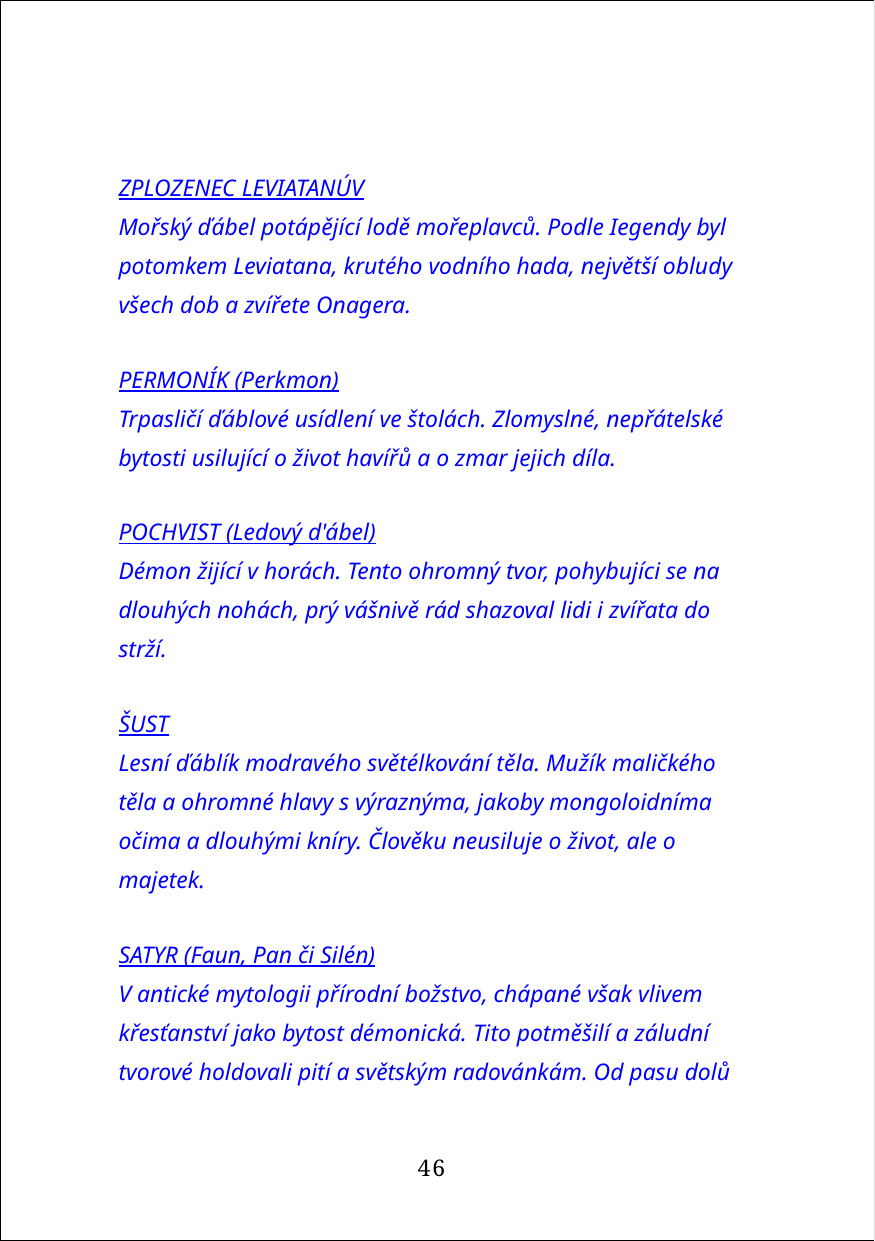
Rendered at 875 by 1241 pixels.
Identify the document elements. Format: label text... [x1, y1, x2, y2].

text ZPLOZENEC LEVIATANÚV [118, 172, 756, 203]
text SATYR (Faun, Pan či Silén) [118, 939, 756, 970]
text Démon žijící v horách. Tento ohromný tvor, pohybujíci se na dlouhých nohách, prý vášnivě rád shazoval lidi i zvířata do strží. [118, 555, 756, 665]
text Trpasličí ďáblové usídlení ve štolách. Zlomyslné, nepřátelské bytosti usilující o život havířů a o zmar jejich díla. [118, 403, 756, 473]
text POCHVIST (Ledový d'ábel) [118, 516, 756, 547]
text Lesní ďáblík modravého světélkování těla. Mužík maličkého těla a ohromné hlavy s výraznýma, jakoby mongoloidníma očima a dlouhými kníry. Člověku neusiluje o život, ale o majetek. [118, 747, 756, 896]
text Mořský ďábel potápějící lodě mořeplavců. Podle Iegendy byl potomkem Leviatana, krutého vodního hada, největší obludy všech dob a zvířete Onagera. [118, 211, 756, 320]
text V antické mytologii přírodní božstvo, chápané však vlivem křesťanství jako bytost démonická. Tito potměšilí a záludní tvorové holdovali pití a světským radovánkám. Od pasu dolů [118, 978, 756, 1087]
text PERMONÍK (Perkmon) [118, 363, 756, 395]
text ŠUST [118, 708, 756, 739]
